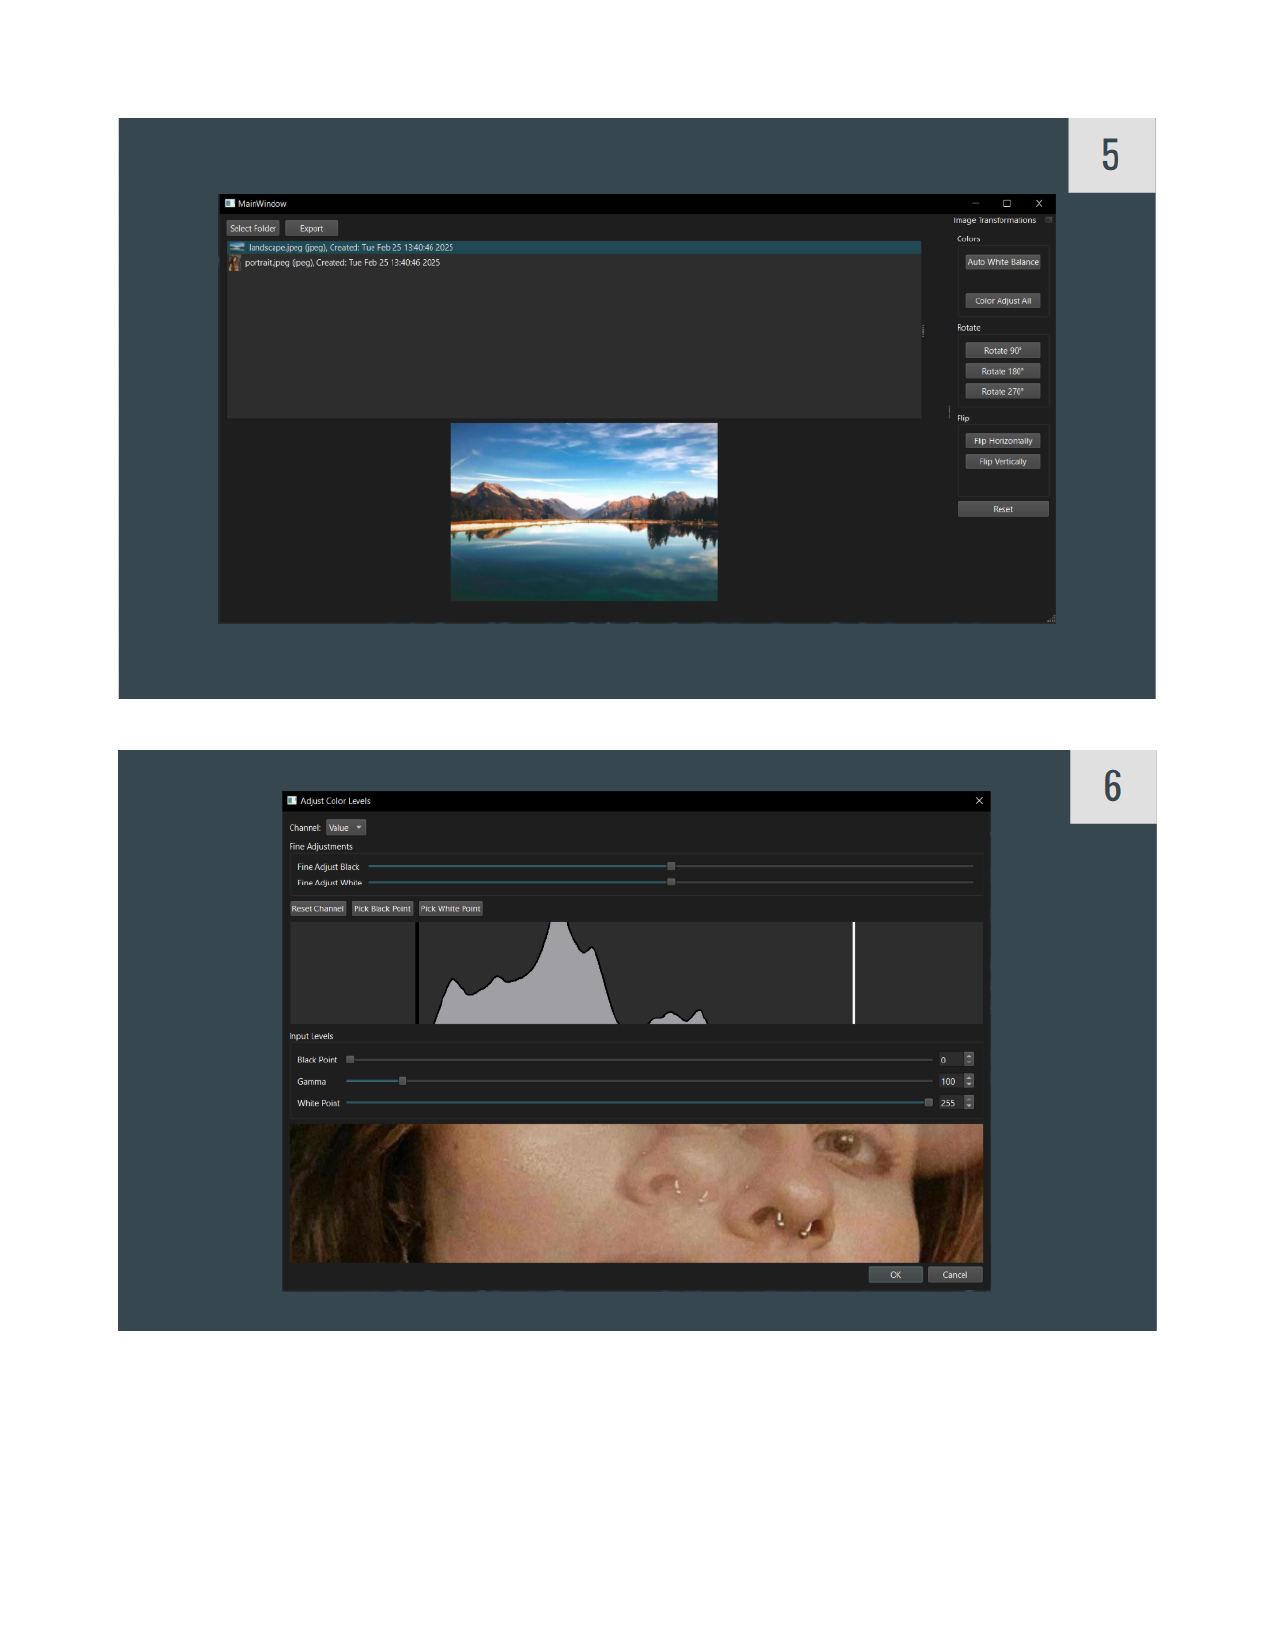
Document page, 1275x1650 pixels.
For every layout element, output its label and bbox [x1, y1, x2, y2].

picture [118, 118, 1157, 699]
picture [118, 750, 1157, 1331]
